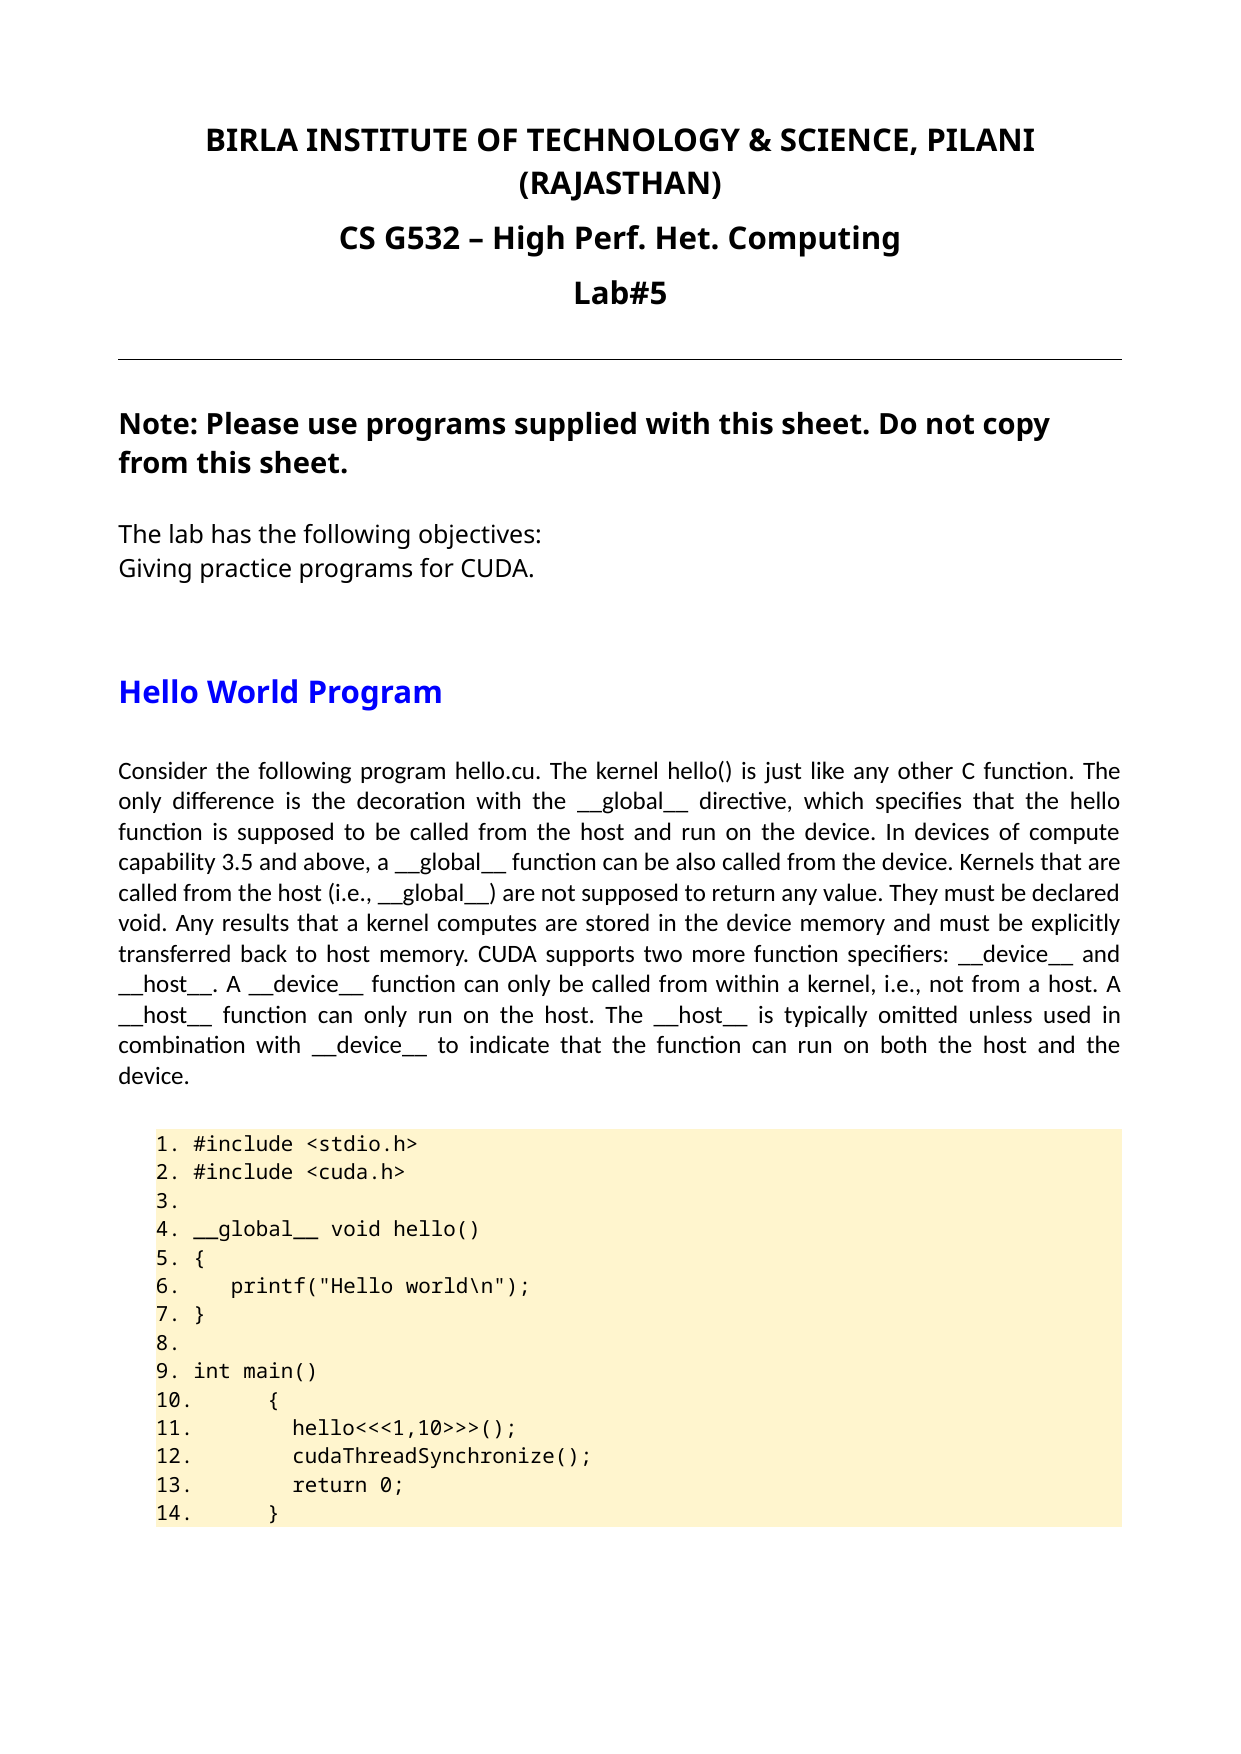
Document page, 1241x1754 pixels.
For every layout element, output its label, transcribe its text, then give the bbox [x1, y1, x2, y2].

text Note: Please use programs supplied with this sheet. Do not copy from this sheet. [118, 403, 1122, 482]
text Giving practice programs for CUDA. [118, 551, 1122, 584]
list int main() [156, 1356, 1122, 1385]
list { [156, 1385, 1122, 1413]
list } [156, 1299, 1122, 1328]
list hello<<<1,10>>>(); [156, 1413, 1122, 1442]
text Lab#5 [118, 271, 1122, 313]
text The lab has the following objectives: [118, 516, 1122, 551]
list #include <stdio.h> [156, 1129, 1122, 1157]
text Consider the following program hello.cu. The kernel hello() is just like any other C function. The only difference is the decoration with the __global__ directive, which specifies that the hello function is supposed to be called from the host and run on the device. In devices of compute capability 3.5 and above, a __global__ function can be also called from the device. Kernels that are called from the host (i.e., __global__) are not supposed to return any value. They must be declared void. Any results that a kernel computes are stored in the device memory and must be explicitly transferred back to host memory. CUDA supports two more function specifiers: __device__ and __host__. A __device__ function can only be called from within a kernel, i.e., not from a host. A __host__ function can only run on the host. The __host__ is typically omitted unless used in combination with __device__ to indicate that the function can run on both the host and the device. [118, 755, 1122, 1091]
list { [156, 1243, 1122, 1271]
list #include <cuda.h> [156, 1157, 1122, 1186]
text BIRLA INSTITUTE OF TECHNOLOGY & SCIENCE, PILANI (RAJASTHAN) [118, 118, 1122, 203]
list __global__ void hello() [156, 1214, 1122, 1243]
text Hello World Program [118, 670, 1122, 712]
text CS G532 – High Perf. Het. Computing [118, 216, 1122, 258]
list return 0; [156, 1470, 1122, 1498]
list cudaThreadSynchronize(); [156, 1442, 1122, 1470]
list } [156, 1498, 1122, 1527]
list printf("Hello world\n"); [156, 1271, 1122, 1299]
